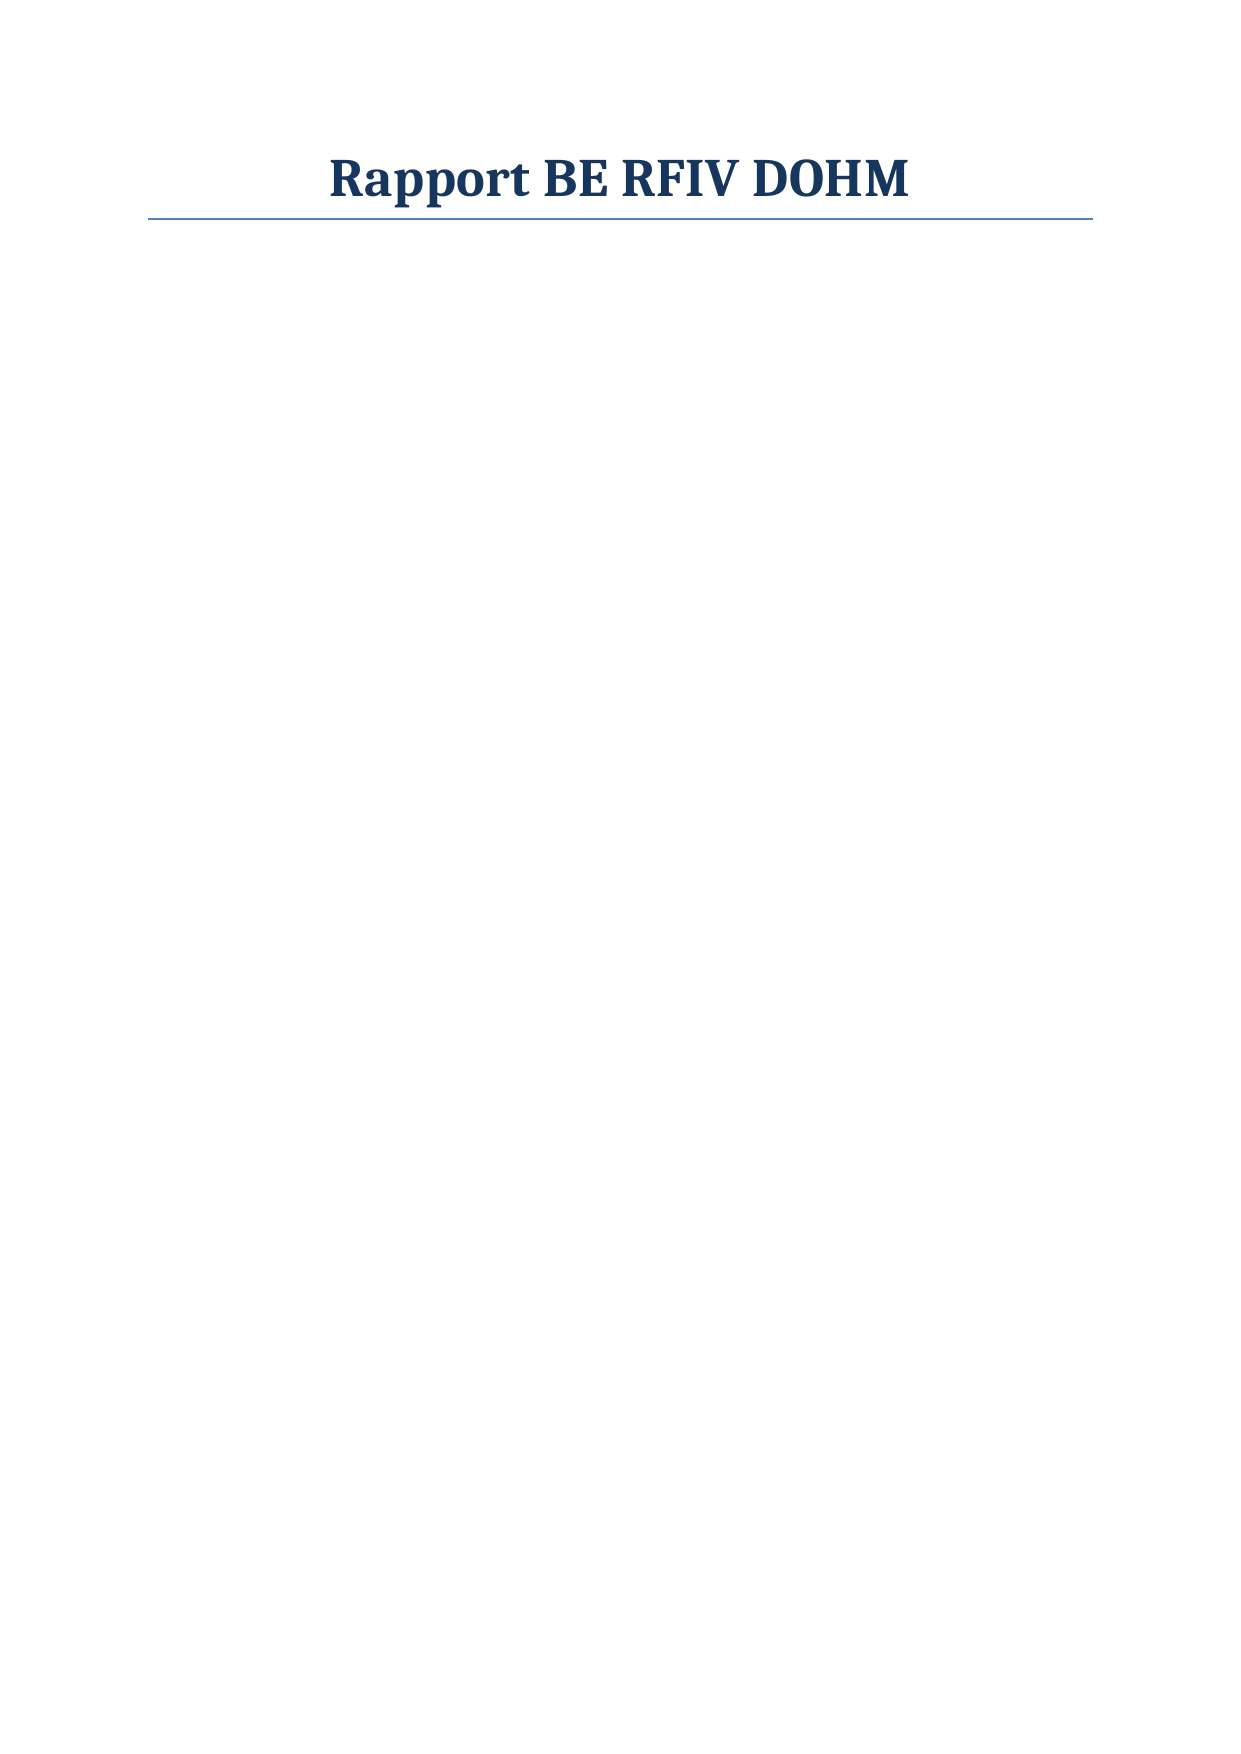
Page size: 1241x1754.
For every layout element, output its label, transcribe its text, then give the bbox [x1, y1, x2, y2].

title Rapport BE RFIV DOHM [148, 148, 1093, 218]
